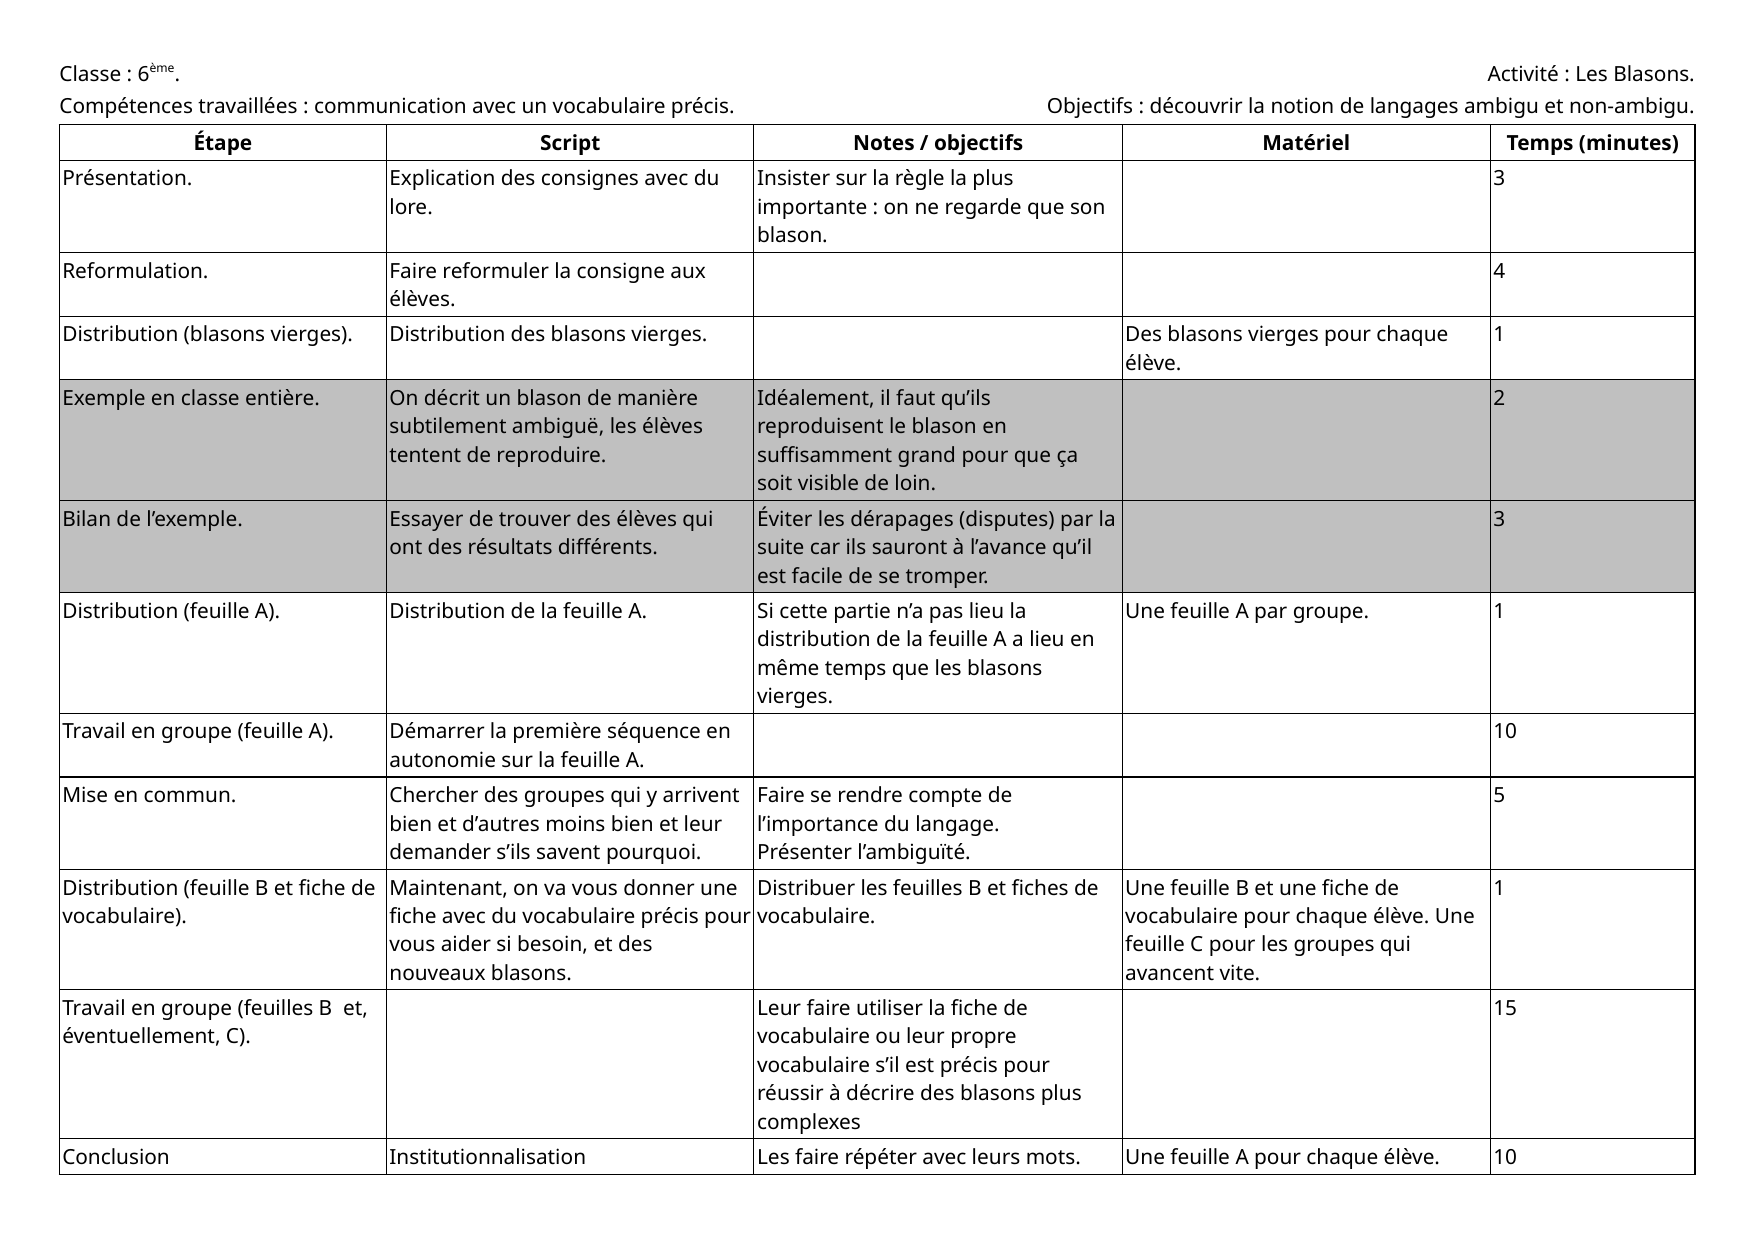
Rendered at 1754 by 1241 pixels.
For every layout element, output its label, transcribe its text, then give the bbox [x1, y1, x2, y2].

table_cell Institutionnalisation [387, 1139, 753, 1174]
table_cell Explication des consignes avec du lore. [387, 161, 753, 252]
table_header Script [387, 125, 753, 159]
table_header Matériel [1123, 125, 1490, 159]
table_cell Faire reformuler la consigne aux élèves. [387, 253, 753, 316]
table_cell Présentation. [60, 161, 386, 252]
table_cell Distribution (blasons vierges). [60, 317, 386, 379]
table_cell [387, 990, 753, 1138]
table_cell Distribuer les feuilles B et fiches de vocabulaire. [754, 870, 1122, 989]
table_cell Exemple en classe entière. [60, 380, 386, 500]
table_cell Leur faire utiliser la fiche de vocabulaire ou leur propre vocabulaire s’il est précis pour réussir à décrire des blasons plus complexes [754, 990, 1122, 1138]
table_cell Reformulation. [60, 253, 386, 316]
table_cell Maintenant, on va vous donner une fiche avec du vocabulaire précis pour vous aider si besoin, et des nouveaux blasons. [387, 870, 753, 989]
table_cell [1123, 161, 1490, 252]
table_cell Insister sur la règle la plus importante : on ne regarde que son blason. [754, 161, 1122, 252]
table_header Notes / objectifs [754, 125, 1122, 159]
table_cell Distribution (feuille A). [60, 593, 386, 713]
table_cell [1123, 253, 1490, 316]
table_cell 1 [1491, 593, 1694, 713]
table_cell [1123, 380, 1490, 500]
table_cell Travail en groupe (feuille A). [60, 714, 386, 776]
table_cell Éviter les dérapages (disputes) par la suite car ils sauront à l’avance qu’il est facile de se tromper. [754, 501, 1122, 592]
table_cell 1 [1491, 317, 1694, 379]
table_cell Distribution des blasons vierges. [387, 317, 753, 379]
table_cell 2 [1491, 380, 1694, 500]
text Classe : 6ème. Activité : Les Blasons. [59, 59, 1695, 87]
text Compétences travaillées : communication avec un vocabulaire précis. Objectifs : découvrir la notion de langages ambigu et non-ambigu. [59, 92, 1695, 120]
table_cell Faire se rendre compte de l’importance du langage. Présenter l’ambiguïté. [754, 778, 1122, 869]
table_header Étape [60, 125, 386, 159]
table_cell 3 [1491, 161, 1694, 252]
table_cell [754, 317, 1122, 379]
table_cell 10 [1491, 714, 1694, 776]
table_cell Distribution (feuille B et fiche de vocabulaire). [60, 870, 386, 989]
table_cell Des blasons vierges pour chaque élève. [1123, 317, 1490, 379]
table_header Temps (minutes) [1491, 125, 1694, 159]
table_cell [1123, 714, 1490, 776]
table_cell [1123, 990, 1490, 1138]
table_cell Bilan de l’exemple. [60, 501, 386, 592]
table_cell On décrit un blason de manière subtilement ambiguë, les élèves tentent de reproduire. [387, 380, 753, 500]
table_cell 4 [1491, 253, 1694, 316]
table_cell 1 [1491, 870, 1694, 989]
table_cell [754, 253, 1122, 316]
table_cell Distribution de la feuille A. [387, 593, 753, 713]
table_cell [1123, 501, 1490, 592]
table_cell [1123, 778, 1490, 869]
table_cell Démarrer la première séquence en autonomie sur la feuille A. [387, 714, 753, 776]
table_cell Idéalement, il faut qu’ils reproduisent le blason en suffisamment grand pour que ça soit visible de loin. [754, 380, 1122, 500]
table_cell Une feuille A par groupe. [1123, 593, 1490, 713]
table_cell Travail en groupe (feuilles B et, éventuellement, C). [60, 990, 386, 1138]
table_cell Une feuille B et une fiche de vocabulaire pour chaque élève. Une feuille C pour les groupes qui avancent vite. [1123, 870, 1490, 989]
table_cell Chercher des groupes qui y arrivent bien et d’autres moins bien et leur demander s’ils savent pourquoi. [387, 778, 753, 869]
table_cell 5 [1491, 778, 1694, 869]
table_cell Une feuille A pour chaque élève. [1123, 1139, 1490, 1174]
table_cell Conclusion [60, 1139, 386, 1174]
table_cell 10 [1491, 1139, 1694, 1174]
table_cell [754, 714, 1122, 776]
table_cell Si cette partie n’a pas lieu la distribution de la feuille A a lieu en même temps que les blasons vierges. [754, 593, 1122, 713]
table_cell Les faire répéter avec leurs mots. [754, 1139, 1122, 1174]
table_cell 15 [1491, 990, 1694, 1138]
table_cell Essayer de trouver des élèves qui ont des résultats différents. [387, 501, 753, 592]
table_cell 3 [1491, 501, 1694, 592]
table_cell Mise en commun. [60, 778, 386, 869]
